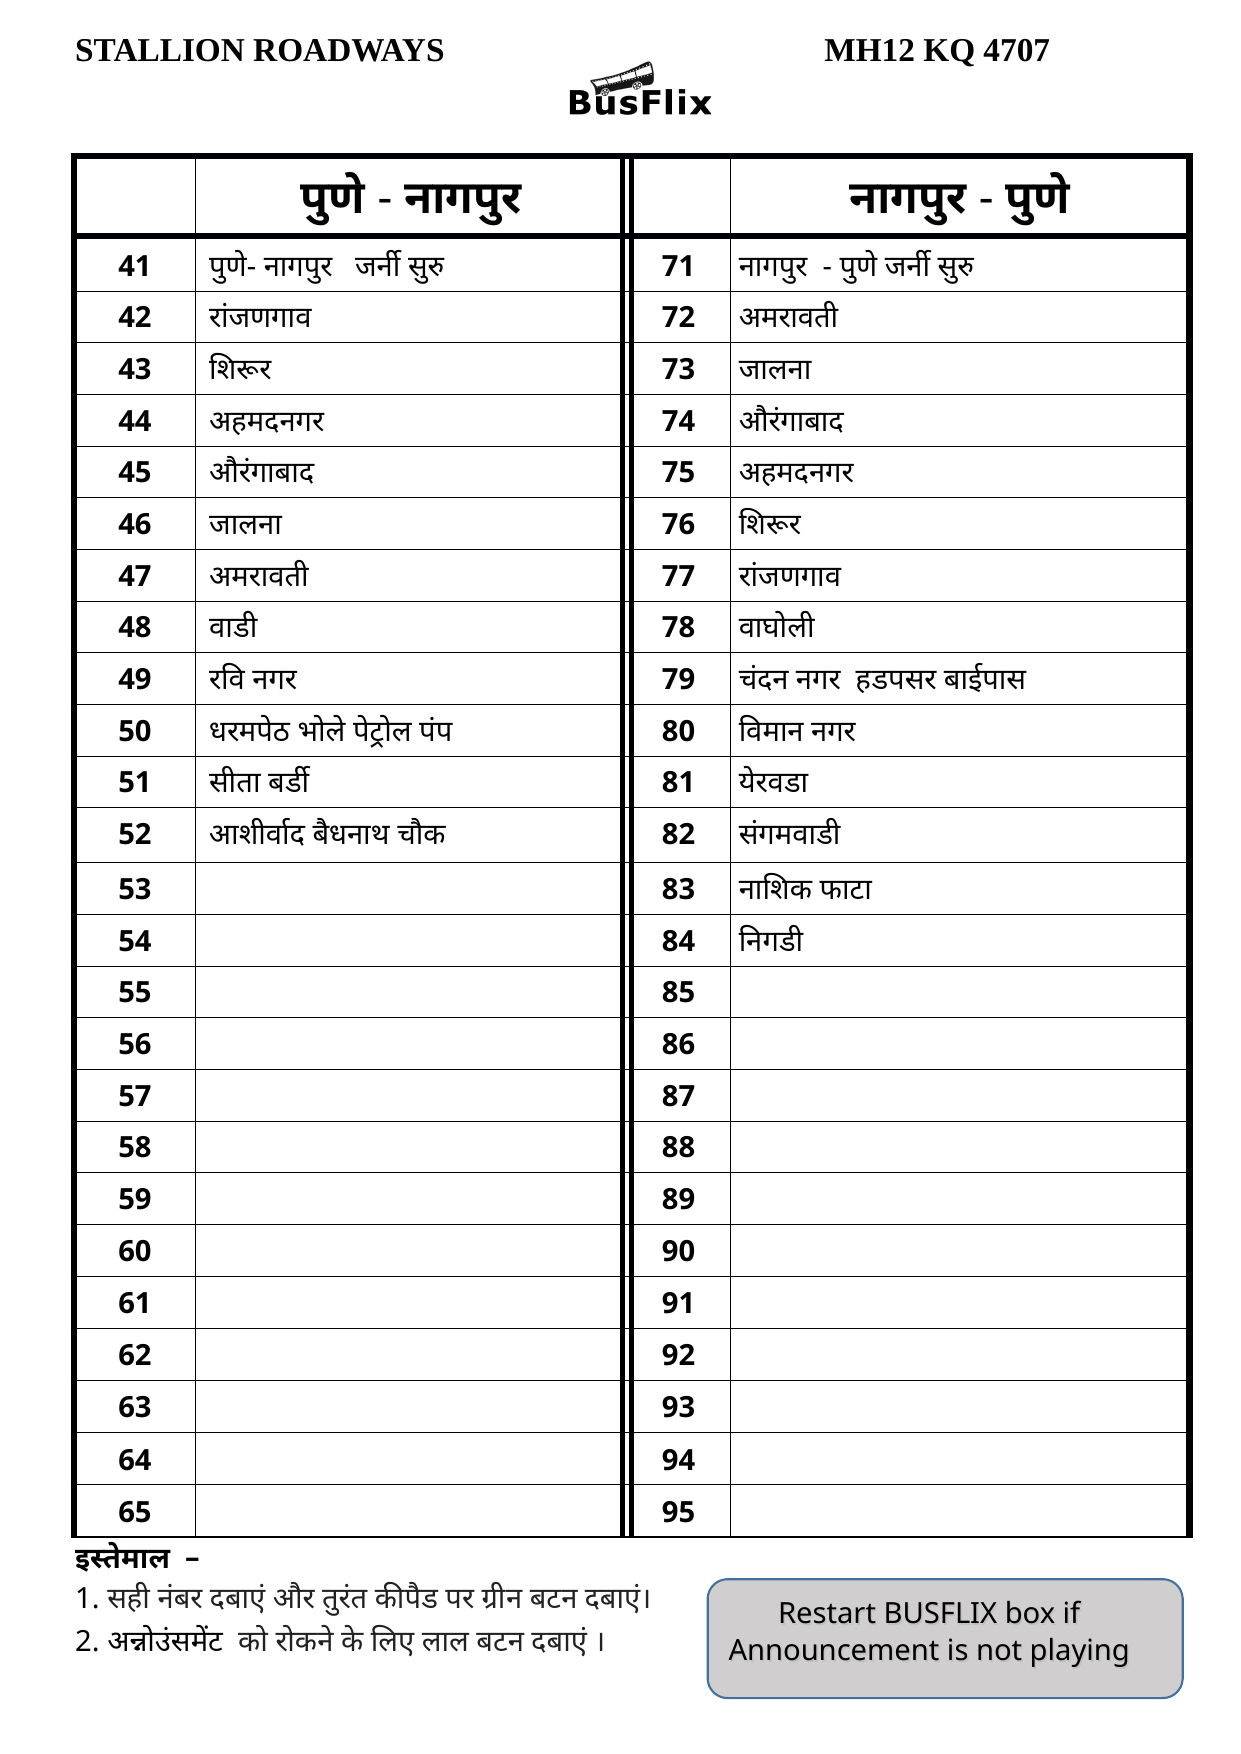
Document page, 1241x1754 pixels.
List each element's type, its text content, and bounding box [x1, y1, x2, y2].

table_cell 65 [77, 1485, 195, 1536]
table_cell 71 [634, 239, 730, 291]
table_cell 78 [634, 602, 730, 652]
table_cell 53 [77, 863, 195, 914]
table_cell 89 [634, 1173, 730, 1224]
table_cell 41 [77, 239, 195, 291]
table_cell 94 [634, 1433, 730, 1484]
table_cell रांजणगाव [731, 550, 1186, 601]
table_cell नागपुर - पुणे जर्नी सुरु [731, 239, 1186, 291]
table_cell 60 [77, 1225, 195, 1276]
table_cell निगडी [731, 915, 1186, 966]
table_cell 83 [634, 863, 730, 914]
table_cell 75 [634, 447, 730, 497]
table_cell चंदन नगर हडपसर बाईपास [731, 653, 1186, 704]
table_cell [731, 1225, 1186, 1276]
table_cell रांजणगाव [196, 292, 620, 342]
table_cell 72 [634, 292, 730, 342]
table_cell 61 [77, 1277, 195, 1328]
table_cell 51 [77, 757, 195, 807]
table_cell 44 [77, 395, 195, 446]
table_cell [196, 1122, 620, 1172]
table_cell 76 [634, 498, 730, 549]
table_cell 47 [77, 550, 195, 601]
table_cell वाघोली [731, 602, 1186, 652]
table_cell अमरावती [196, 550, 620, 601]
table_cell सीता बर्डी [196, 757, 620, 807]
table_cell [731, 1122, 1186, 1172]
table_cell शिरूर [731, 498, 1186, 549]
table_cell 59 [77, 1173, 195, 1224]
table_cell शिरूर [196, 343, 620, 394]
table_cell नाशिक फाटा [731, 863, 1186, 914]
table_header पुणे - नागपुर [196, 159, 620, 233]
text 1. सही नंबर दबाएं और तुरंत कीपैड पर ग्रीन बटन दबाएं। [75, 1577, 1165, 1620]
table_cell विमान नगर [731, 705, 1186, 756]
table_cell 50 [77, 705, 195, 756]
table_cell [731, 1433, 1186, 1484]
table_cell येरवडा [731, 757, 1186, 807]
table_cell [196, 1433, 620, 1484]
table_cell जालना [196, 498, 620, 549]
table_cell [196, 1225, 620, 1276]
table_cell [731, 1018, 1186, 1069]
table_cell [731, 1329, 1186, 1380]
table_cell 49 [77, 653, 195, 704]
table_cell 74 [634, 395, 730, 446]
table_cell अमरावती [731, 292, 1186, 342]
table_cell 86 [634, 1018, 730, 1069]
table_cell औरंगाबाद [196, 447, 620, 497]
table_cell 58 [77, 1122, 195, 1172]
table_cell 88 [634, 1122, 730, 1172]
table_cell 52 [77, 808, 195, 862]
table_cell [196, 915, 620, 966]
text इस्तेमाल – [75, 1538, 1165, 1577]
table_cell पुणे- नागपुर जर्नी सुरु [196, 239, 620, 291]
table_cell रवि नगर [196, 653, 620, 704]
table_header [634, 159, 730, 233]
table_cell 54 [77, 915, 195, 966]
table_cell [196, 1070, 620, 1121]
table_cell [731, 1485, 1186, 1536]
table_cell 64 [77, 1433, 195, 1484]
table_cell 80 [634, 705, 730, 756]
table_cell 87 [634, 1070, 730, 1121]
table_cell [731, 1173, 1186, 1224]
table_cell [196, 1018, 620, 1069]
table_cell 85 [634, 967, 730, 1017]
table_cell अहमदनगर [731, 447, 1186, 497]
table_cell 95 [634, 1485, 730, 1536]
table_cell 57 [77, 1070, 195, 1121]
table_cell 73 [634, 343, 730, 394]
table_cell धरमपेठ भोले पेट्रोल पंप [196, 705, 620, 756]
table_cell संगमवाडी [731, 808, 1186, 862]
table_cell जालना [731, 343, 1186, 394]
table_cell [196, 863, 620, 914]
table_cell 90 [634, 1225, 730, 1276]
table_cell आशीर्वाद बैधनाथ चौक [196, 808, 620, 862]
table_cell 81 [634, 757, 730, 807]
table_cell अहमदनगर [196, 395, 620, 446]
table_cell 84 [634, 915, 730, 966]
table_cell 92 [634, 1329, 730, 1380]
table_cell औरंगाबाद [731, 395, 1186, 446]
table_cell [196, 1277, 620, 1328]
table_cell 63 [77, 1381, 195, 1432]
table_cell 62 [77, 1329, 195, 1380]
table_cell वाडी [196, 602, 620, 652]
table_cell 45 [77, 447, 195, 497]
table_cell 48 [77, 602, 195, 652]
table_cell 55 [77, 967, 195, 1017]
table_cell 43 [77, 343, 195, 394]
table_cell [196, 1329, 620, 1380]
table_cell [196, 1173, 620, 1224]
table_cell 42 [77, 292, 195, 342]
table_cell [196, 1485, 620, 1536]
table_cell 91 [634, 1277, 730, 1328]
table_cell [196, 1381, 620, 1432]
table_cell 56 [77, 1018, 195, 1069]
table_cell [731, 1381, 1186, 1432]
table_cell [731, 1277, 1186, 1328]
table_cell [196, 967, 620, 1017]
table_cell 93 [634, 1381, 730, 1432]
table_cell 77 [634, 550, 730, 601]
table_header [77, 159, 195, 233]
table_cell [731, 1070, 1186, 1121]
table_cell 46 [77, 498, 195, 549]
table_cell 82 [634, 808, 730, 862]
table_cell [731, 967, 1186, 1017]
text 2. अन्नोउंसमेंट को रोकने के लिए लाल बटन दबाएं । [75, 1620, 706, 1663]
table_cell 79 [634, 653, 730, 704]
table_header नागपुर - पुणे [731, 159, 1186, 233]
